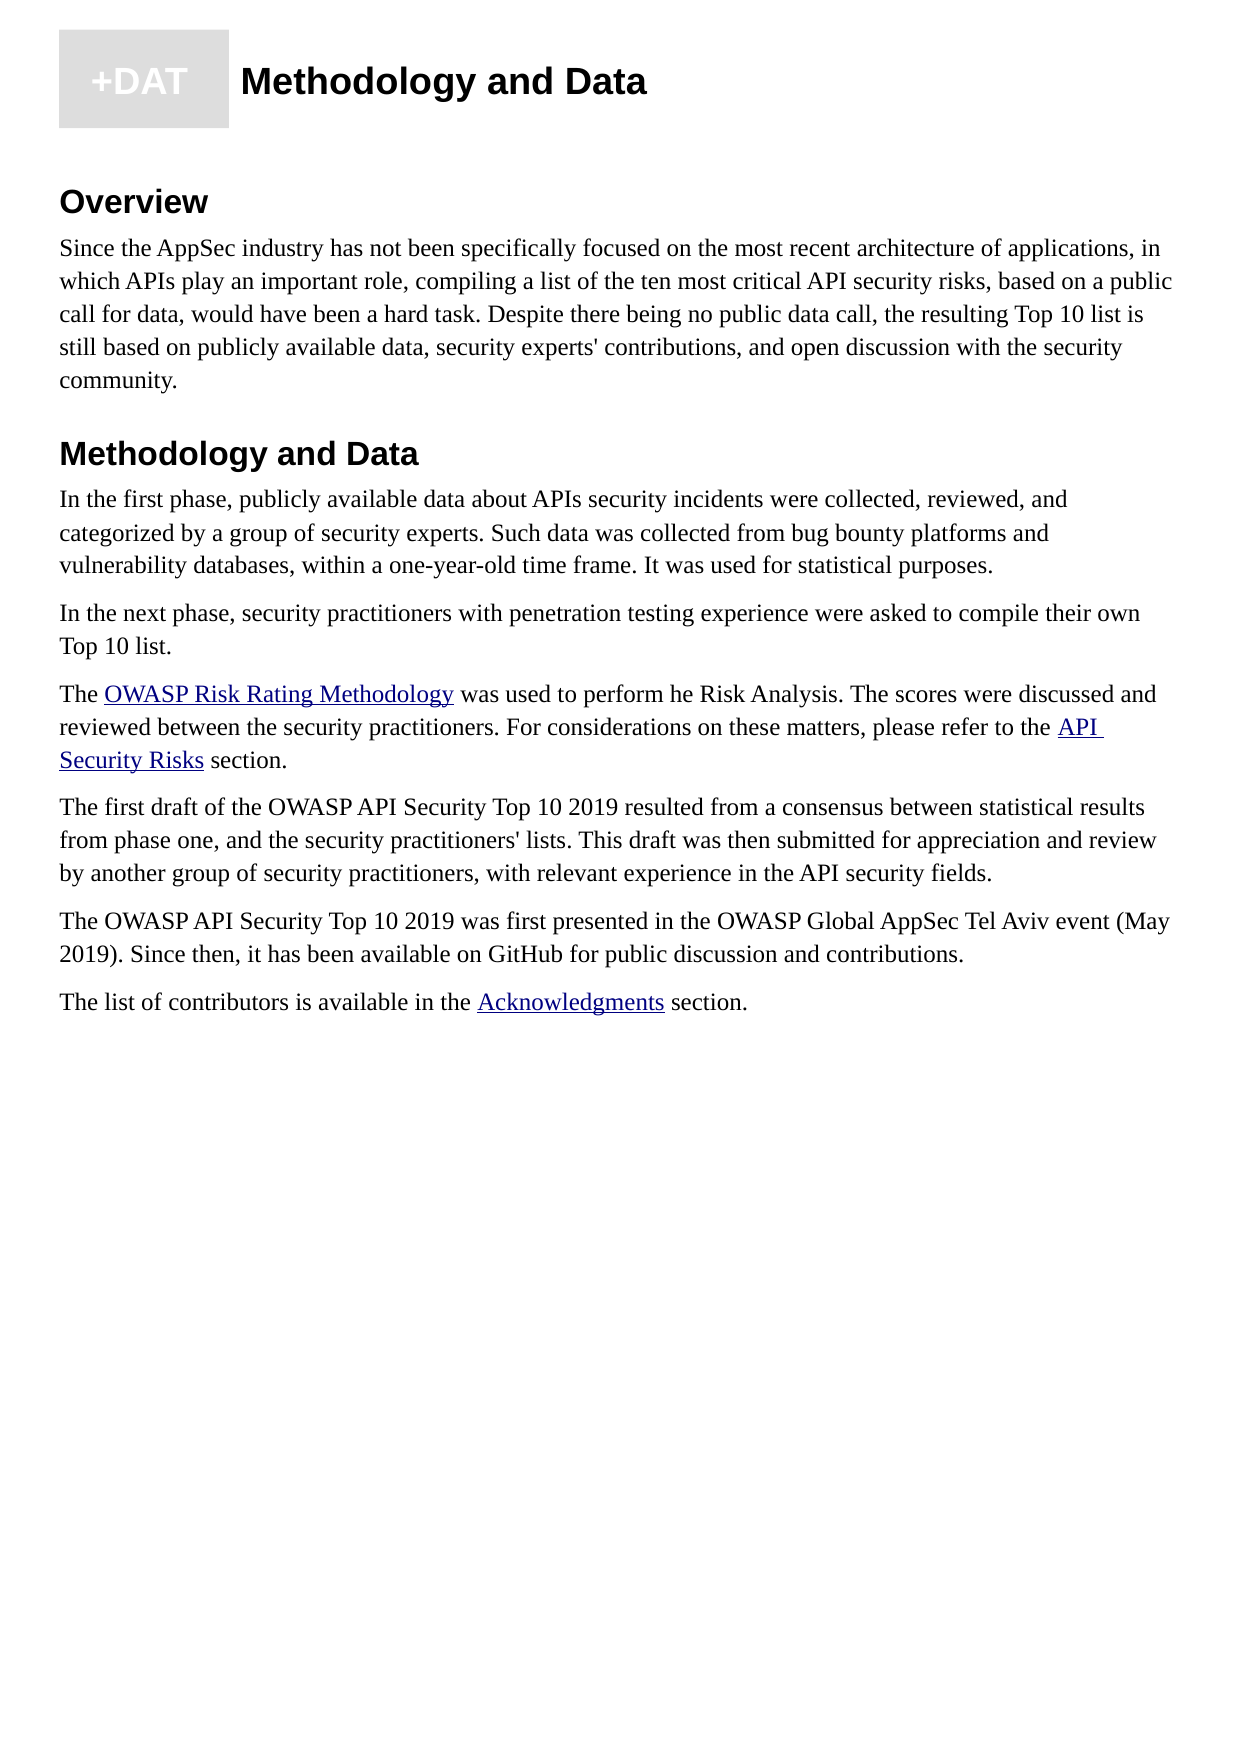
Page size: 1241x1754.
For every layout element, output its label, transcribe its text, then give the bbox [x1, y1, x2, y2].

text The first draft of the OWASP API Security Top 10 2019 resulted from a consensus between statistical results from phase one, and the security practitioners' lists. This draft was then submitted for appreciation and review by another group of security practitioners, with relevant experience in the API security fields. [59, 792, 1181, 887]
text The OWASP Risk Rating Methodology was used to perform he Risk Analysis. The scores were discussed and reviewed between the security practitioners. For considerations on these matters, please refer to the API Security Risks section. [59, 679, 1181, 774]
text In the next phase, security practitioners with penetration testing experience were asked to compile their own Top 10 list. [59, 598, 1181, 660]
subtitle Methodology and Data [59, 433, 1181, 472]
text The OWASP API Security Top 10 2019 was first presented in the OWASP Global AppSec Tel Aviv event (May 2019). Since then, it has been available on GitHub for public discussion and contributions. [59, 906, 1181, 968]
text In the first phase, publicly available data about APIs security incidents were collected, reviewed, and categorized by a group of security experts. Such data was collected from bug bounty platforms and vulnerability databases, within a one-year-old time frame. It was used for statistical purposes. [59, 484, 1181, 579]
text The list of contributors is available in the Acknowledgments section. [59, 987, 1181, 1016]
text Since the AppSec industry has not been specifically focused on the most recent architecture of applications, in which APIs play an important role, compiling a list of the ten most critical API security risks, based on a public call for data, would have been a hard task. Despite there being no public data call, the resulting Top 10 list is still based on publicly available data, security experts' contributions, and open discussion with the security community. [59, 233, 1181, 394]
subtitle Overview [59, 182, 1181, 220]
